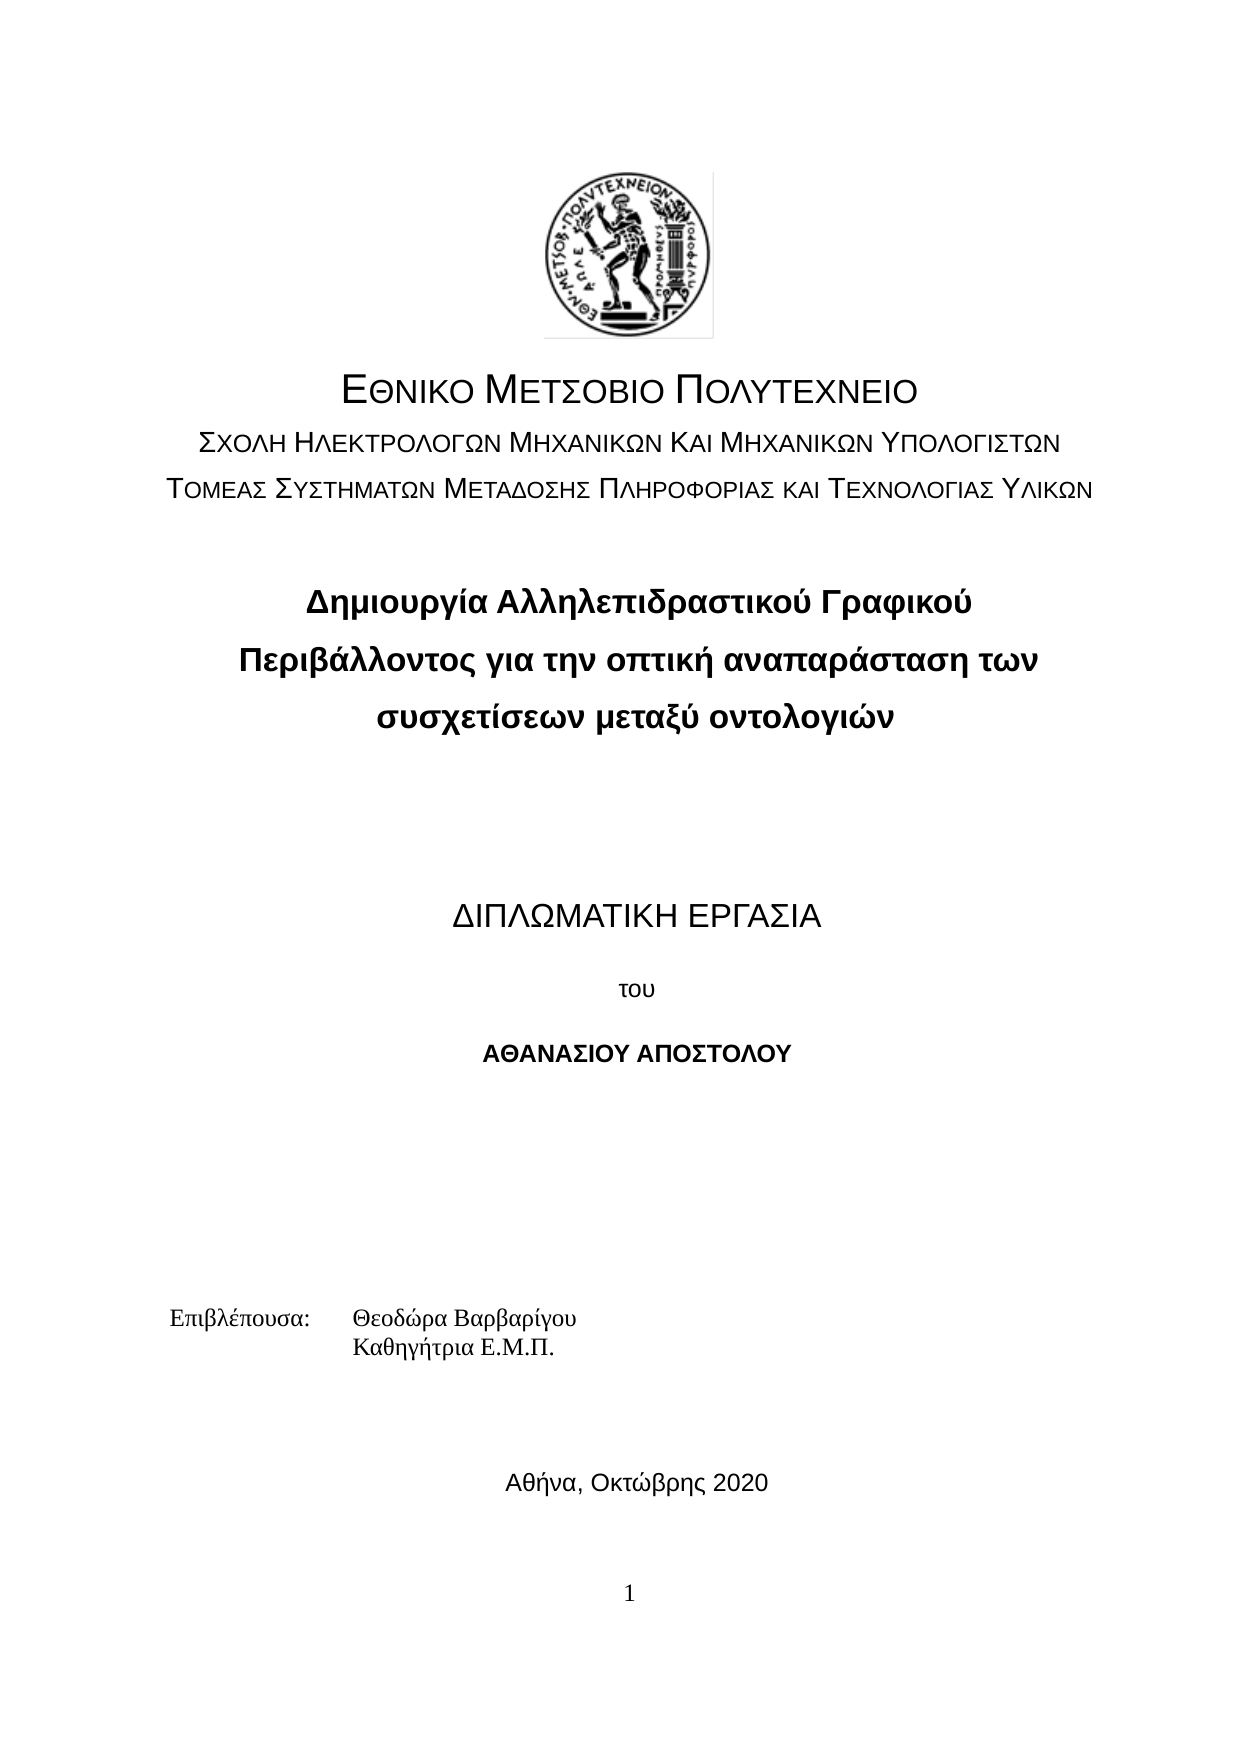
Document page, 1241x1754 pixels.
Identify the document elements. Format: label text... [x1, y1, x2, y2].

text του [186, 974, 1088, 1003]
text Τομεας Συστηματων Μεταδοσησ Πληροφοριας και Τεχνολογιασ Υλικων [165, 471, 1093, 504]
picture [544, 172, 715, 340]
text Δημιουργία Αλληλεπιδραστικού Γραφικού Περιβάλλοντος για την οπτική αναπαράσταση των συσχετίσεων μεταξύ οντολογιών [186, 582, 1093, 736]
text ΣΧΟΛΗ ΗΛΕΚΤΡΟΛΟΓΩΝ ΜΗΧΑΝΙΚΩΝ ΚΑΙ ΜΗΧΑΝΙΚΩΝ ΥΠΟΛΟΓΙΣΤΩΝ [165, 424, 1093, 458]
text Αθήνα, Οκτώβρης 2020 [186, 1468, 1088, 1497]
text ΕΘΝΙΚΟ ΜΕΤΣΟΒΙΟ ΠΟΛΥΤΕΧΝΕΙΟ [165, 364, 1093, 412]
table_header Επιβλέπουσα: [169, 1303, 352, 1361]
text ΔΙΠΛΩΜΑΤΙΚΗ ΕΡΓΑΣΙΑ [186, 896, 1088, 934]
text ΑΘΑΝΑΣΙΟΥ ΑΠΟΣΤΟΛΟΥ [186, 1039, 1088, 1067]
table_header Θεοδώρα Βαρβαρίγου Καθηγήτρια Ε.Μ.Π. [353, 1303, 1093, 1361]
